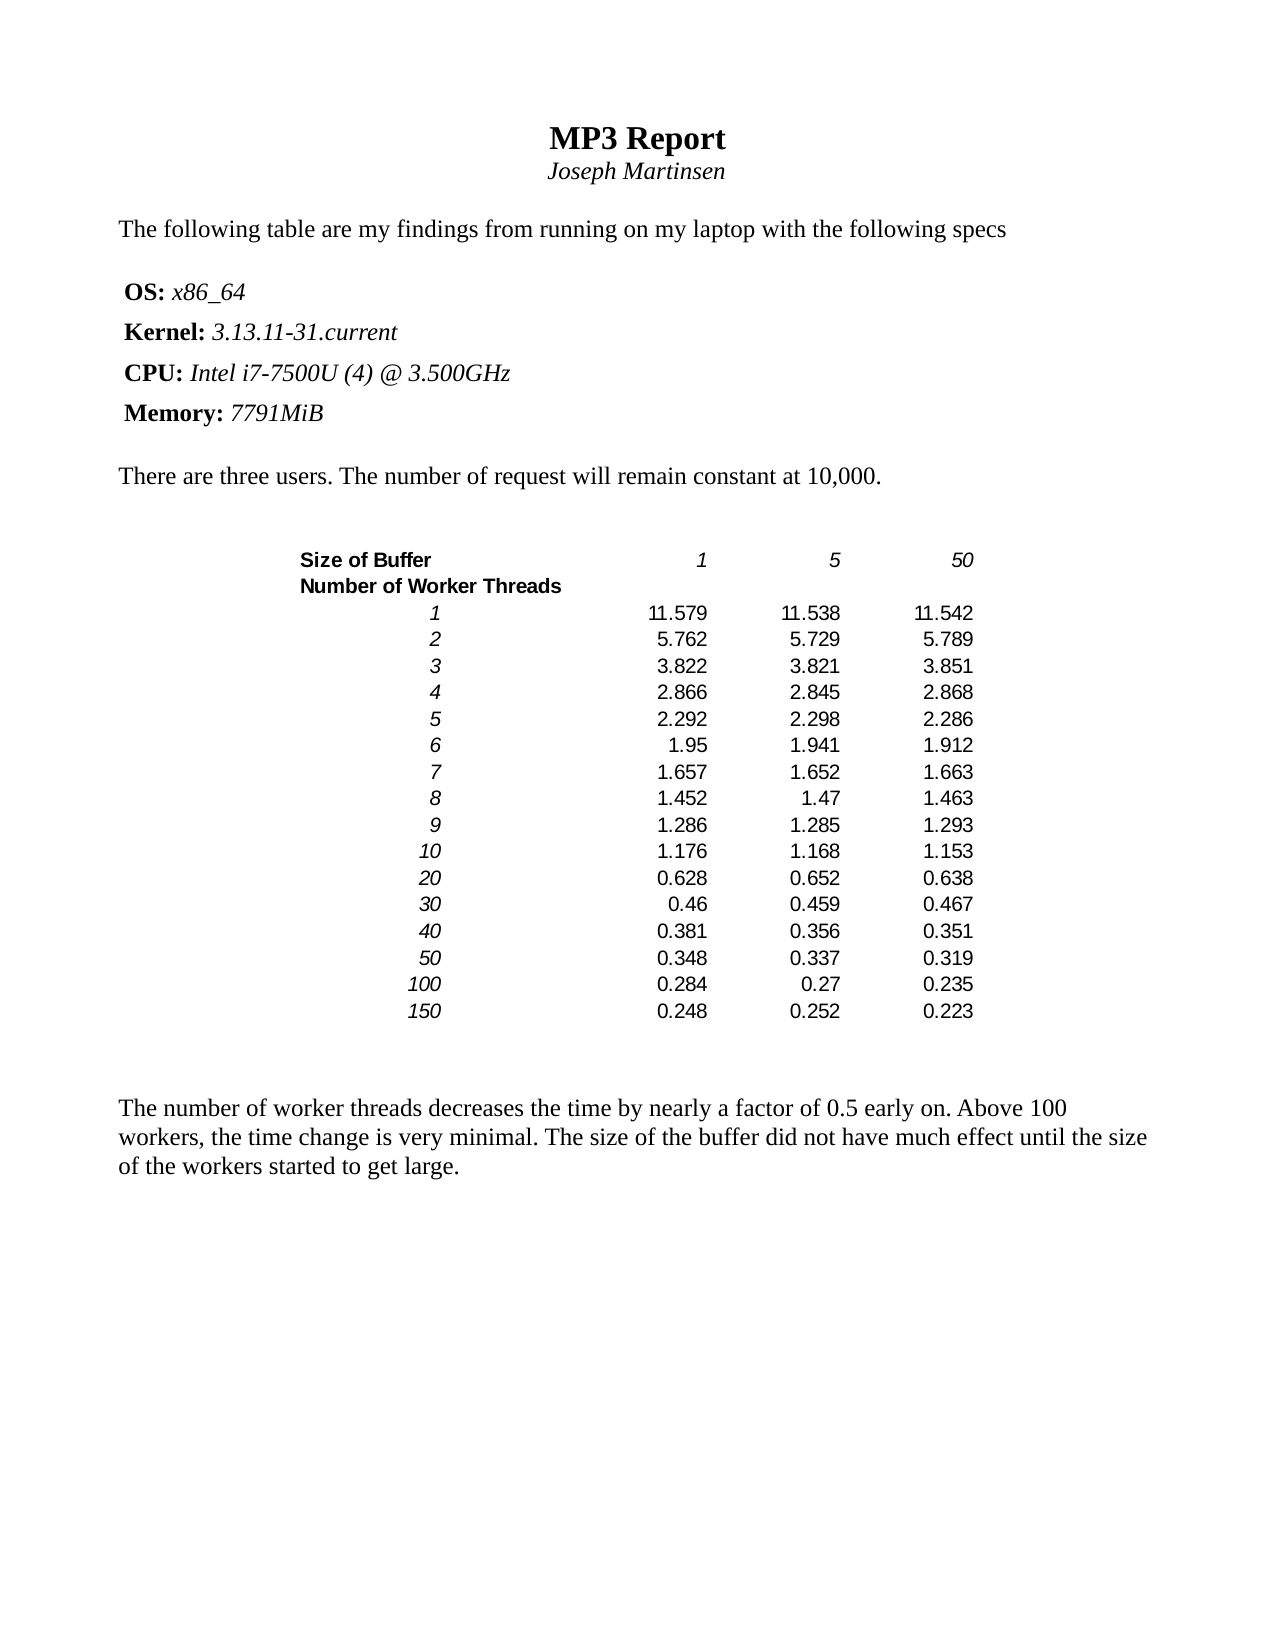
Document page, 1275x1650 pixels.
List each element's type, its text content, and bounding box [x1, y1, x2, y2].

table_header OS: x86_64 [118, 271, 549, 312]
text Joseph Martinsen [118, 156, 1157, 185]
table_cell Kernel: 3.13.11-31.current [118, 312, 549, 352]
text MP3 Report [118, 118, 1157, 156]
text The following table are my findings from running on my laptop with the following specs [118, 214, 1157, 243]
table_cell CPU: Intel i7-7500U (4) @ 3.500GHz [118, 352, 549, 392]
text There are three users. The number of request will remain constant at 10,000. [118, 461, 1157, 490]
text The number of worker threads decreases the time by nearly a factor of 0.5 early on. Above 100 workers, the time change is very minimal. The size of the buffer did not have much effect until the size of the workers started to get large. [118, 1093, 1157, 1180]
table_cell Memory: 7791MiB [118, 392, 549, 432]
